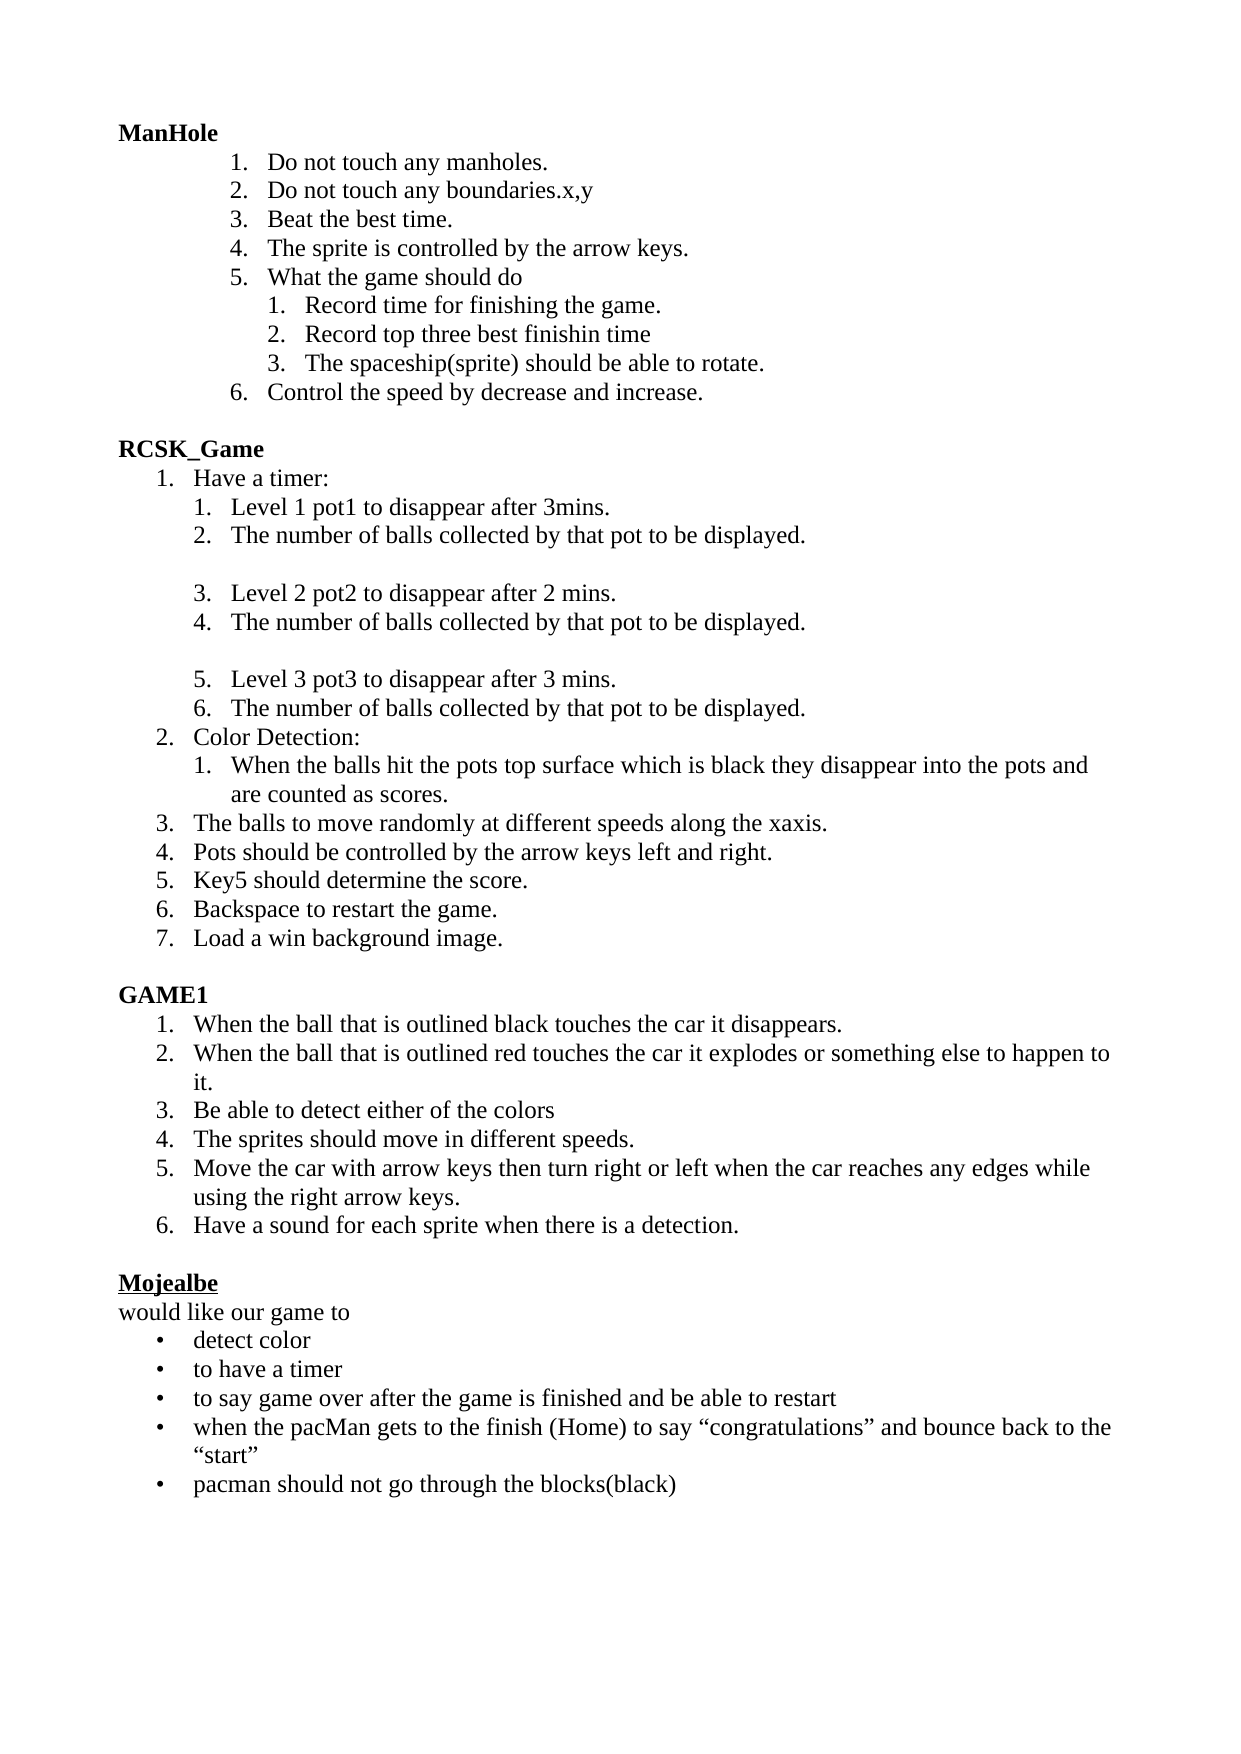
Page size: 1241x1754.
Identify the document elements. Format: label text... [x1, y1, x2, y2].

list Beat the best time. [229, 204, 1122, 233]
list When the balls hit the pots top surface which is black they disappear into the pots and are counted as scores. [193, 751, 1122, 808]
list Have a timer: [156, 463, 1122, 492]
list Have a sound for each sprite when there is a detection. [156, 1211, 1122, 1239]
list Control the speed by decrease and increase. [229, 377, 1122, 406]
text ManHole [118, 118, 1122, 147]
list When the ball that is outlined black touches the car it disappears. [156, 1009, 1122, 1038]
list Key5 should determine the score. [156, 866, 1122, 894]
list When the ball that is outlined red touches the car it explodes or something else to happen to it. [156, 1038, 1122, 1096]
list Record top three best finishin time [267, 319, 1122, 348]
list The spaceship(sprite) should be able to rotate. [267, 348, 1122, 377]
list Record time for finishing the game. [267, 291, 1122, 319]
list Level 1 pot1 to disappear after 3mins. [193, 492, 1122, 521]
text would like our game to [118, 1297, 1122, 1326]
text Mojealbe [118, 1268, 1122, 1297]
list Level 2 pot2 to disappear after 2 mins. [193, 578, 1122, 607]
list pacman should not go through the blocks(black) [156, 1469, 1122, 1498]
list Backspace to restart the game. [156, 894, 1122, 923]
text GAME1 [118, 981, 1122, 1009]
list Color Detection: [156, 722, 1122, 751]
list Do not touch any manholes. [229, 147, 1122, 176]
list The number of balls collected by that pot to be displayed. [193, 693, 1122, 722]
list The sprites should move in different speeds. [156, 1124, 1122, 1153]
list when the pacMan gets to the finish (Home) to say “congratulations” and bounce back to the “start” [156, 1412, 1122, 1469]
list What the game should do [229, 262, 1122, 291]
list Pots should be controlled by the arrow keys left and right. [156, 837, 1122, 866]
list Do not touch any boundaries.x,y [229, 176, 1122, 204]
list Level 3 pot3 to disappear after 3 mins. [193, 664, 1122, 693]
list Move the car with arrow keys then turn right or left when the car reaches any edges while using the right arrow keys. [156, 1153, 1122, 1211]
list The number of balls collected by that pot to be displayed. [193, 607, 1122, 636]
list detect color [156, 1326, 1122, 1354]
list Be able to detect either of the colors [156, 1096, 1122, 1124]
list Load a win background image. [156, 923, 1122, 952]
list The sprite is controlled by the arrow keys. [229, 233, 1122, 262]
list The balls to move randomly at different speeds along the xaxis. [156, 808, 1122, 837]
list to have a timer [156, 1354, 1122, 1383]
list The number of balls collected by that pot to be displayed. [193, 521, 1122, 549]
list to say game over after the game is finished and be able to restart [156, 1383, 1122, 1412]
text RCSK_Game [118, 434, 1122, 463]
